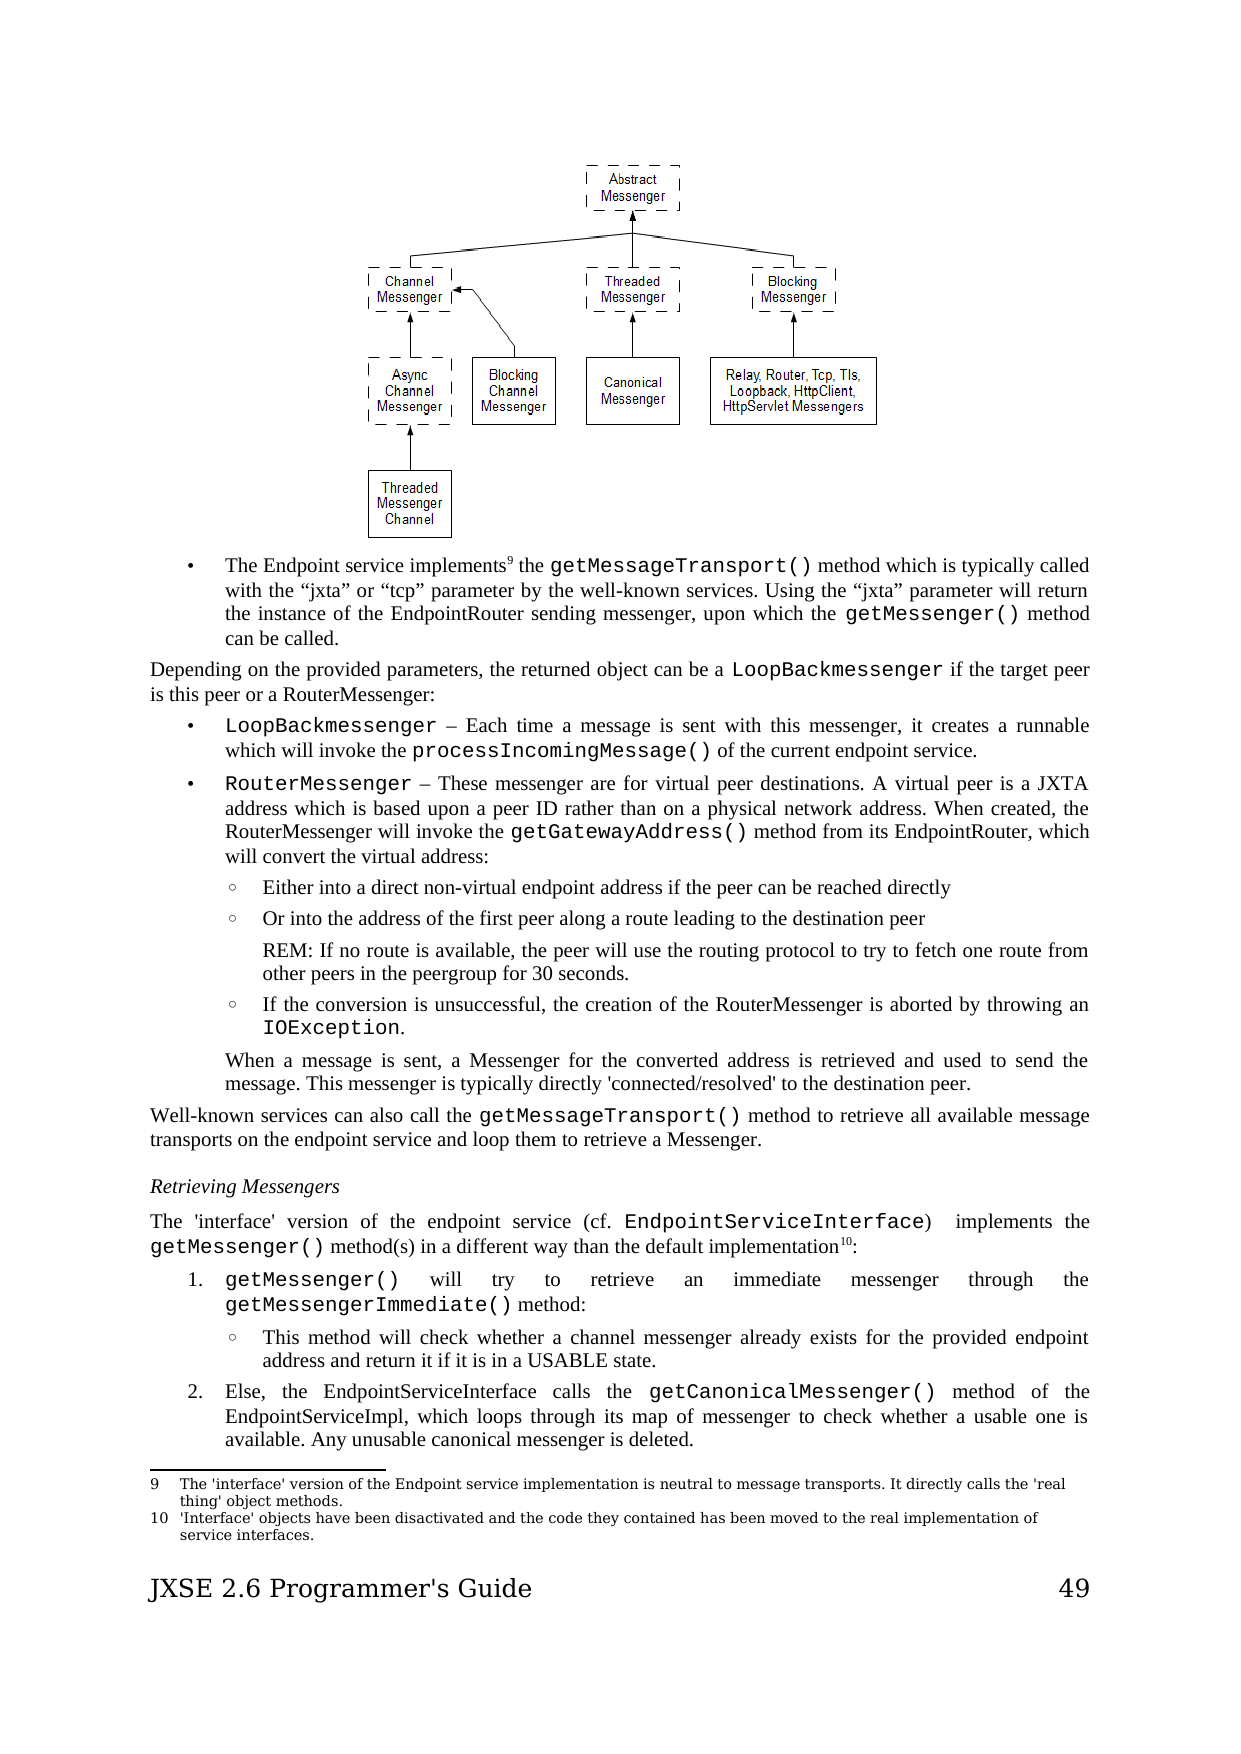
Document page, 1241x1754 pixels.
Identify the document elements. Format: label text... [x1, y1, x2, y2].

picture [351, 150, 890, 554]
text Well-known services can also call the getMessageTransport() method to retrieve all available message transports on the endpoint service and loop them to retrieve a Messenger. [150, 1103, 1090, 1151]
list The 'interface' version of the Endpoint service implementation is neutral to message transports. It directly calls the 'real thing' object methods. [150, 1476, 1090, 1510]
text Retrieving Messengers [150, 1175, 1090, 1198]
text The 'interface' version of the endpoint service (cf. EndpointServiceInterface) implements the getMessenger() method(s) in a different way than the default implementation: [150, 1210, 1090, 1259]
list When a message is sent, a Messenger for the converted address is retrieved and used to send the message. This messenger is typically directly 'connected/resolved' to the destination peer. [187, 1049, 1090, 1095]
text 'Interface' objects have been disactivated and the code they contained has been moved to the real implementation of service interfaces. [150, 1510, 1090, 1544]
list REM: If no route is available, the peer will use the routing protocol to try to fetch one route from other peers in the peergroup for 30 seconds. [225, 939, 1090, 985]
list The Endpoint service implements the getMessageTransport() method which is typically called with the “jxta” or “tcp” parameter by the well-known services. Using the “jxta” parameter will return the instance of the EndpointRouter sending messenger, upon which the getMessenger() method can be called. [187, 150, 1090, 649]
list Either into a direct non-virtual endpoint address if the peer can be reached directly [225, 876, 1090, 899]
list RouterMessenger – These messenger are for virtual peer destinations. A virtual peer is a JXTA address which is based upon a peer ID rather than on a physical network address. When created, the RouterMessenger will invoke the getGatewayAddress() method from its EndpointRouter, which will convert the virtual address: [187, 772, 1090, 868]
list This method will check whether a channel messenger already exists for the provided endpoint address and return it if it is in a USABLE state. [225, 1326, 1090, 1372]
text Depending on the provided parameters, the returned object can be a LoopBackmessenger if the target peer is this peer or a RouterMessenger: [150, 658, 1090, 706]
list Else, the EndpointServiceInterface calls the getCanonicalMessenger() method of the EndpointServiceImpl, which loops through its map of messenger to check whether a usable one is available. Any unusable canonical messenger is deleted. [187, 1380, 1090, 1451]
list LoopBackmessenger – Each time a message is sent with this messenger, it creates a runnable which will invoke the processIncomingMessage() of the current endpoint service. [187, 714, 1090, 764]
list Or into the address of the first peer along a route leading to the destination peer [225, 907, 1090, 930]
list If the conversion is unsuccessful, the creation of the RouterMessenger is aborted by throwing an IOException. [225, 993, 1090, 1041]
list getMessenger() will try to retrieve an immediate messenger through the getMessengerImmediate() method: [187, 1268, 1090, 1317]
